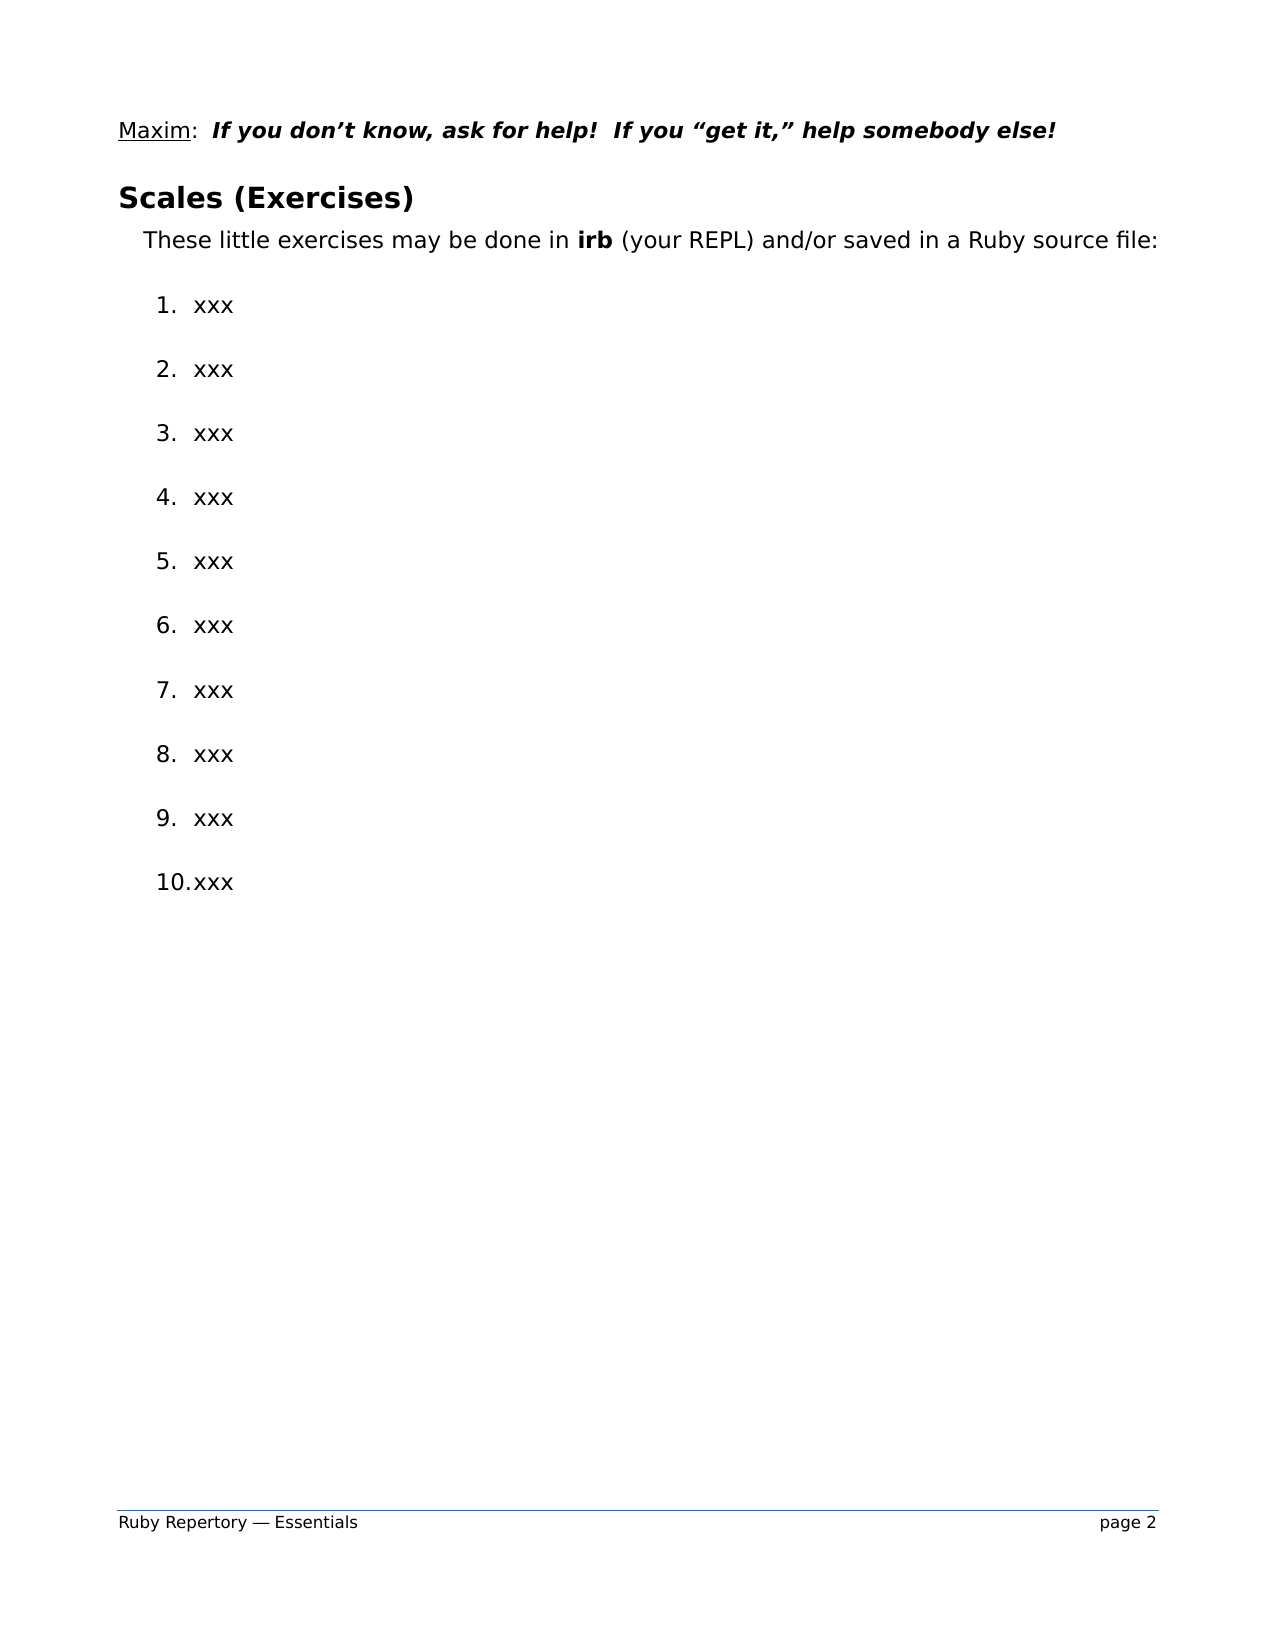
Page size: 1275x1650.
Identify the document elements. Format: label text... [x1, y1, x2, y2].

text Maxim: If you don’t know, ask for help! If you “get it,” help somebody else! [118, 118, 1182, 144]
list xxx [156, 420, 1157, 447]
list xxx [156, 613, 1157, 639]
list xxx [156, 484, 1157, 511]
list xxx [156, 677, 1157, 703]
text Scales (Exercises) [118, 181, 1157, 215]
list xxx [156, 805, 1157, 832]
list xxx [156, 292, 1157, 318]
list xxx [156, 741, 1157, 768]
list xxx [156, 869, 1157, 896]
text These little exercises may be done in irb (your REPL) and/or saved in a Ruby source file: [143, 228, 1182, 254]
list xxx [156, 356, 1157, 383]
list xxx [156, 548, 1157, 575]
